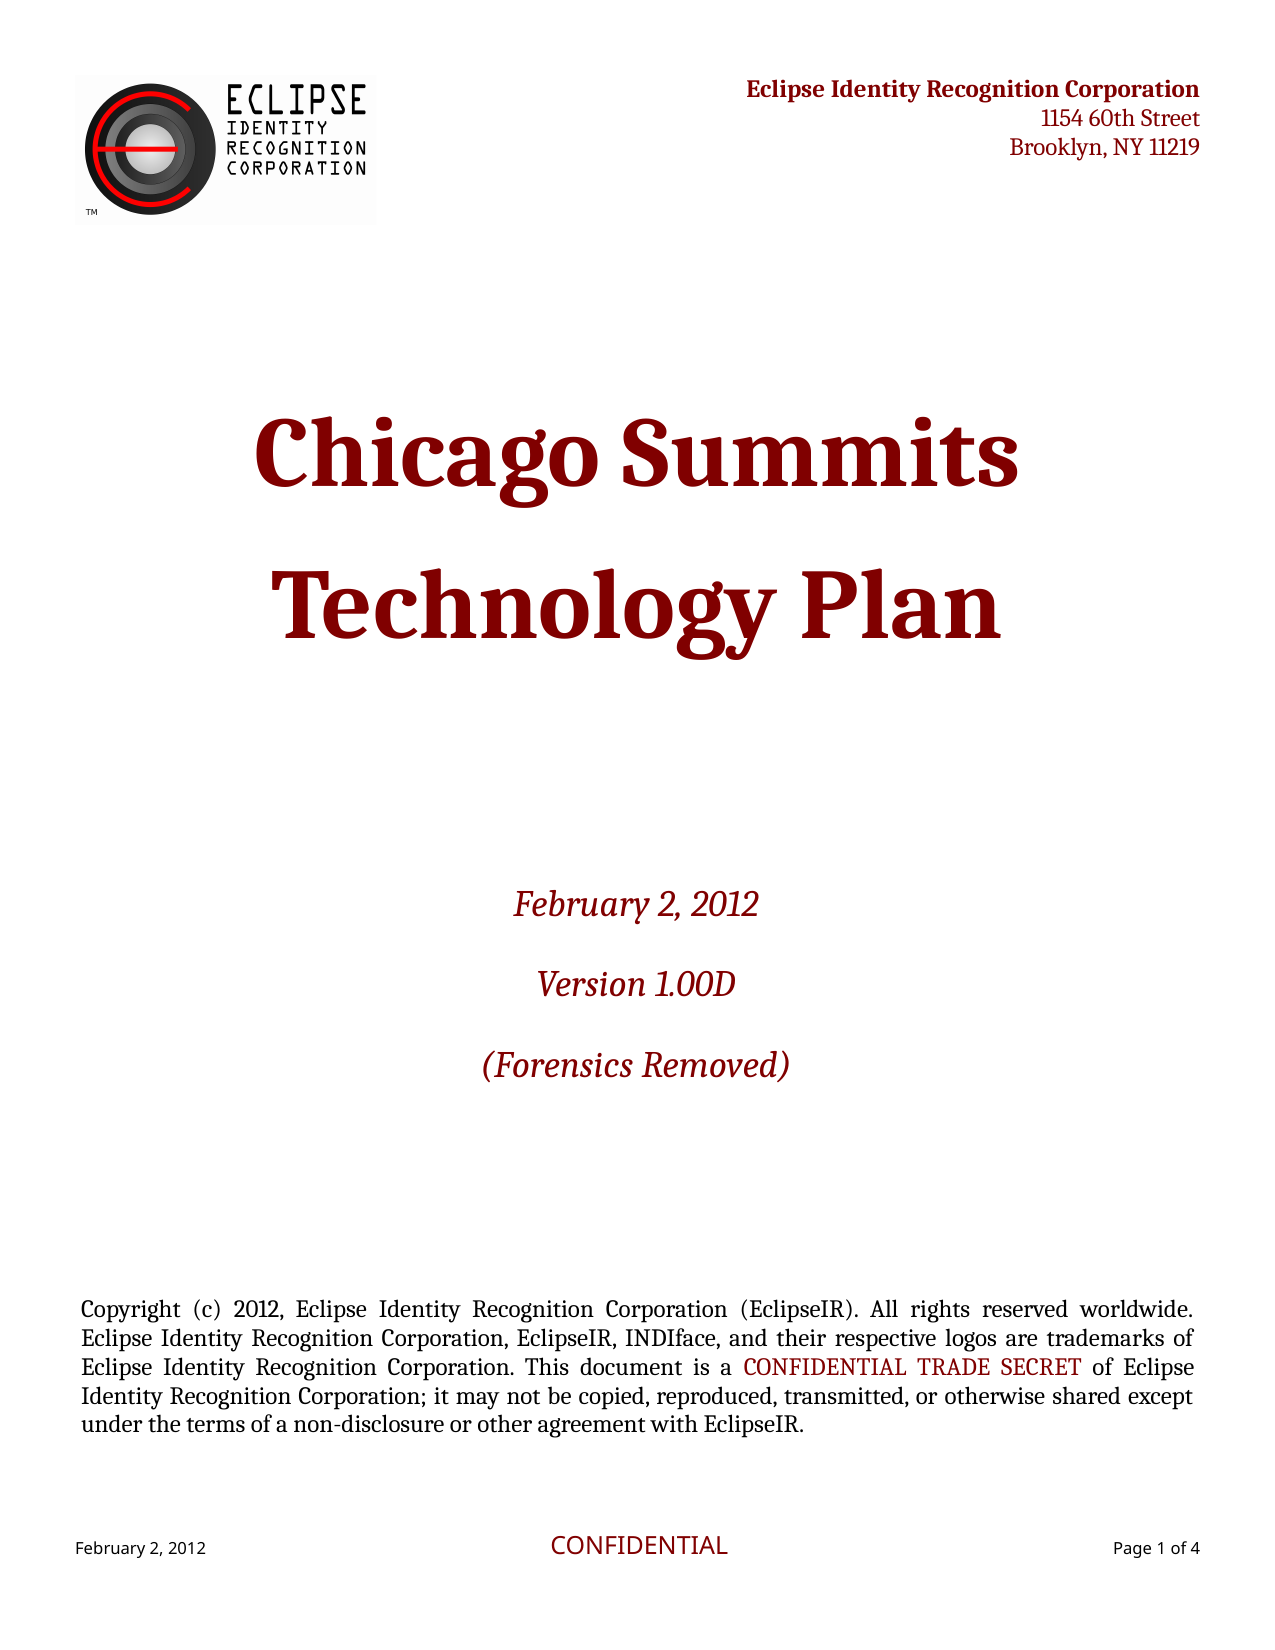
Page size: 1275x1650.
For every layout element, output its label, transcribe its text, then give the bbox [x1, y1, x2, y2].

subtitle February 2, 2012 [75, 882, 1200, 926]
subtitle Technology Plan [75, 549, 1200, 664]
subtitle (Forensics Removed) [75, 1044, 1200, 1087]
picture [75, 75, 377, 225]
subtitle Version 1.00D [75, 963, 1200, 1006]
text 1154 60th Street [377, 104, 1200, 132]
text Brooklyn, NY 11219 [377, 132, 1200, 161]
text Eclipse Identity Recognition Corporation [377, 75, 1200, 104]
table_header Copyright (c) 2012, Eclipse Identity Recognition Corporation (EclipseIR). All rights reserved worldwide. Eclipse Identity Recognition Corporation, EclipseIR, INDIface, and their respective logos are trademarks of Eclipse Identity Recognition Corporation. This document is a CONFIDENTIAL TRADE SECRET of Eclipse Identity Recognition Corporation; it may not be copied, reproduced, transmitted, or otherwise shared except under the terms of a non-disclosure or other agreement with EclipseIR. [75, 1290, 1200, 1477]
title Chicago Summits [75, 396, 1200, 511]
